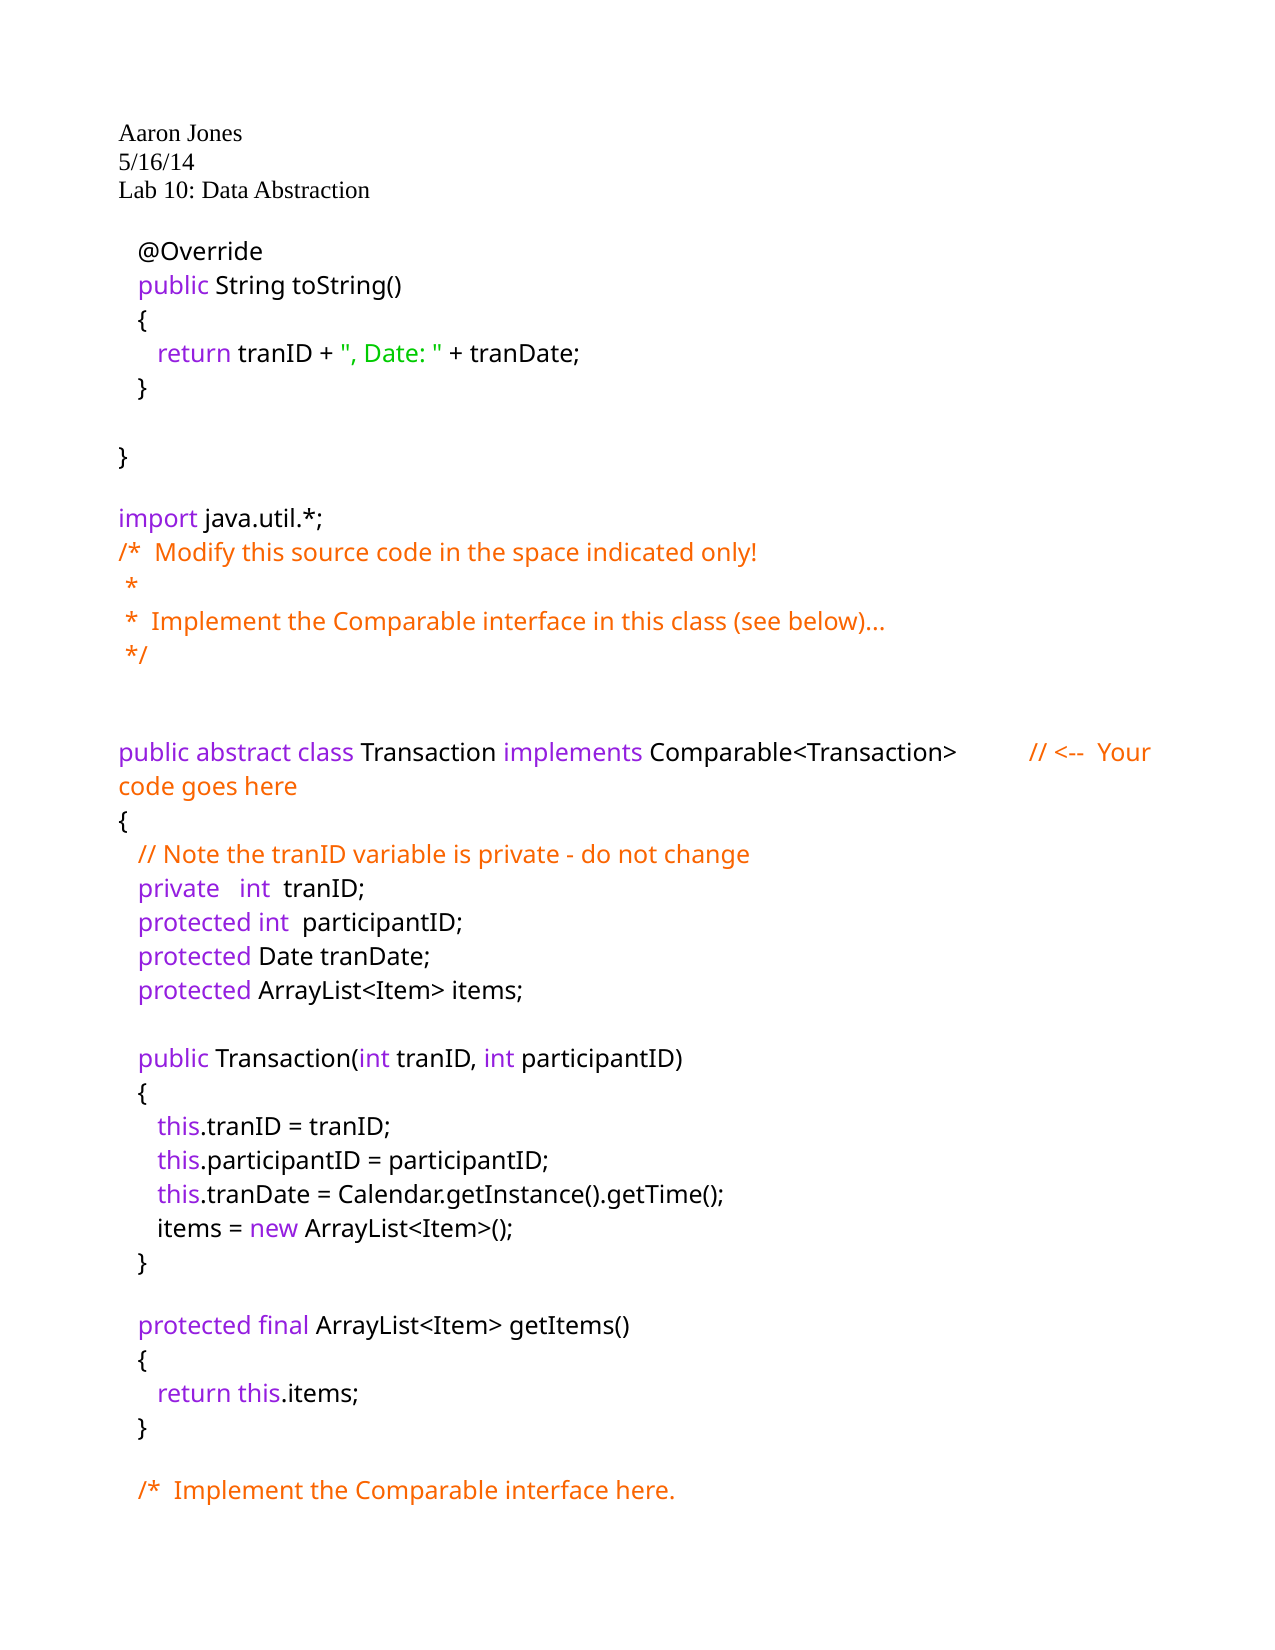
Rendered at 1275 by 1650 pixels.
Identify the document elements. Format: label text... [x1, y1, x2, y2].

text import java.util.*; /* Modify this source code in the space indicated only! * * Implement the Comparable interface in this class (see below)... */ public abstract class Transaction implements Comparable<Transaction> // <-- Your code goes here { // Note the tranID variable is private - do not change private int tranID; protected int participantID; protected Date tranDate; protected ArrayList<Item> items; public Transaction(int tranID, int participantID) { this.tranID = tranID; this.participantID = participantID; this.tranDate = Calendar.getInstance().getTime(); items = new ArrayList<Item>(); } protected final ArrayList<Item> getItems() { return this.items; } /* Implement the Comparable interface here. [118, 501, 1157, 1507]
text @Override public String toString() { return tranID + ", Date: " + tranDate; } } [118, 234, 1157, 501]
